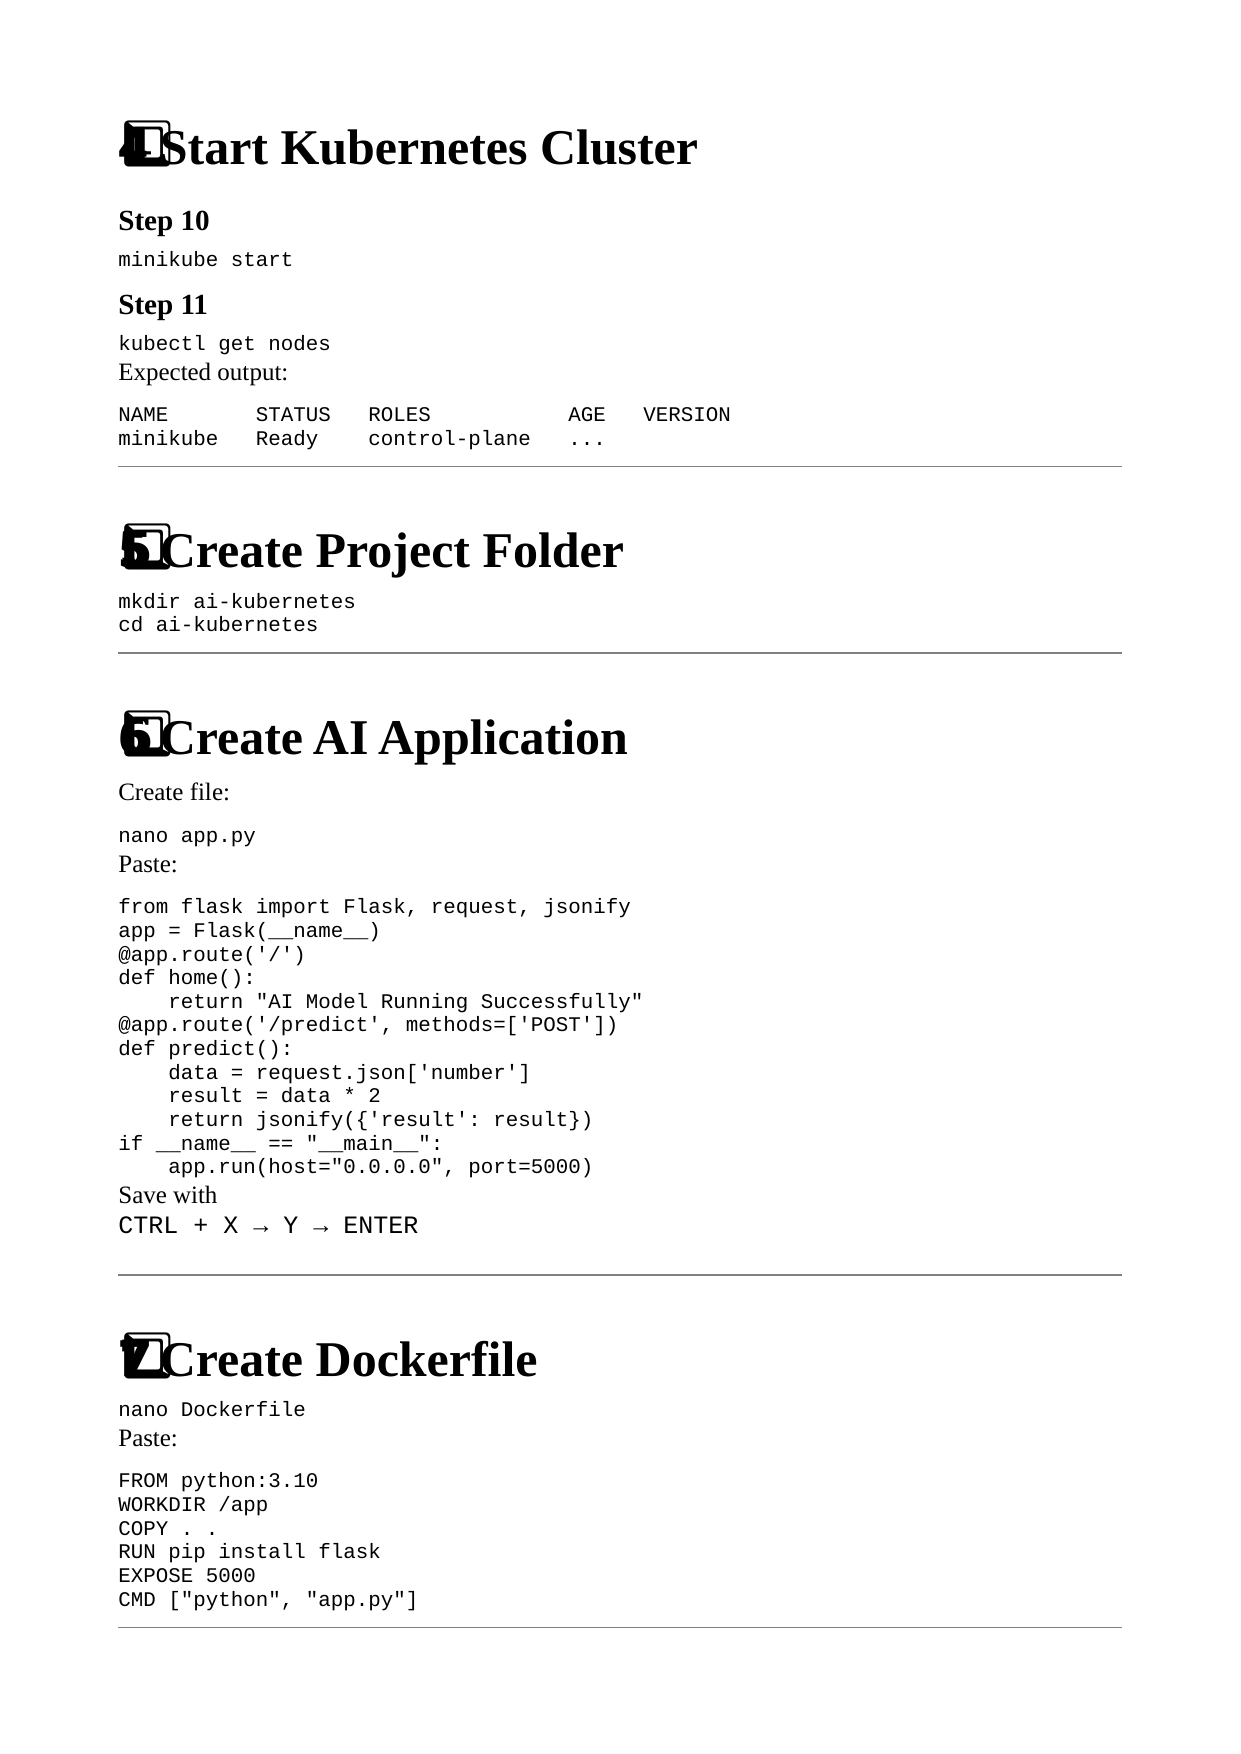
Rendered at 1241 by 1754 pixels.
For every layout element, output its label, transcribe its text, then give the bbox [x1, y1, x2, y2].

text Expected output: [118, 357, 1122, 385]
text COPY . . [118, 1518, 1122, 1541]
text kubectl get nodes [118, 333, 1122, 357]
text RUN pip install flask [118, 1541, 1122, 1565]
text mkdir ai-kubernetes [118, 591, 1122, 614]
text Create file: [118, 777, 1122, 806]
text data = request.json['number'] [118, 1062, 1122, 1085]
text minikube start [118, 249, 1122, 272]
text result = data * 2 [118, 1085, 1122, 1109]
text WORKDIR /app [118, 1494, 1122, 1518]
subtitle 5️⃣ Create Project Folder [118, 521, 1122, 578]
subtitle Step 10 [118, 203, 1122, 236]
text Save with CTRL + X → Y → ENTER [118, 1180, 1122, 1241]
subtitle 7️⃣ Create Dockerfile [118, 1329, 1122, 1387]
subtitle 4️⃣ Start Kubernetes Cluster [118, 118, 1122, 176]
text cd ai-kubernetes [118, 614, 1122, 638]
text FROM python:3.10 [118, 1471, 1122, 1494]
text app = Flask(__name__) [118, 920, 1122, 943]
text minikube Ready control-plane ... [118, 428, 1122, 452]
text nano Dockerfile [118, 1399, 1122, 1423]
subtitle 6️⃣ Create AI Application [118, 707, 1122, 765]
text app.run(host="0.0.0.0", port=5000) [118, 1156, 1122, 1180]
subtitle Step 11 [118, 287, 1122, 321]
text EXPOSE 5000 [118, 1565, 1122, 1589]
text Paste: [118, 849, 1122, 877]
text @app.route('/predict', methods=['POST']) [118, 1014, 1122, 1038]
text nano app.py [118, 825, 1122, 849]
text def home(): [118, 967, 1122, 991]
text return jsonify({'result': result}) [118, 1109, 1122, 1133]
text def predict(): [118, 1038, 1122, 1062]
text return "AI Model Running Successfully" [118, 991, 1122, 1014]
text from flask import Flask, request, jsonify [118, 896, 1122, 920]
text NAME STATUS ROLES AGE VERSION [118, 404, 1122, 428]
text @app.route('/') [118, 943, 1122, 967]
text if __name__ == "__main__": [118, 1133, 1122, 1156]
text CMD ["python", "app.py"] [118, 1589, 1122, 1612]
text Paste: [118, 1423, 1122, 1452]
